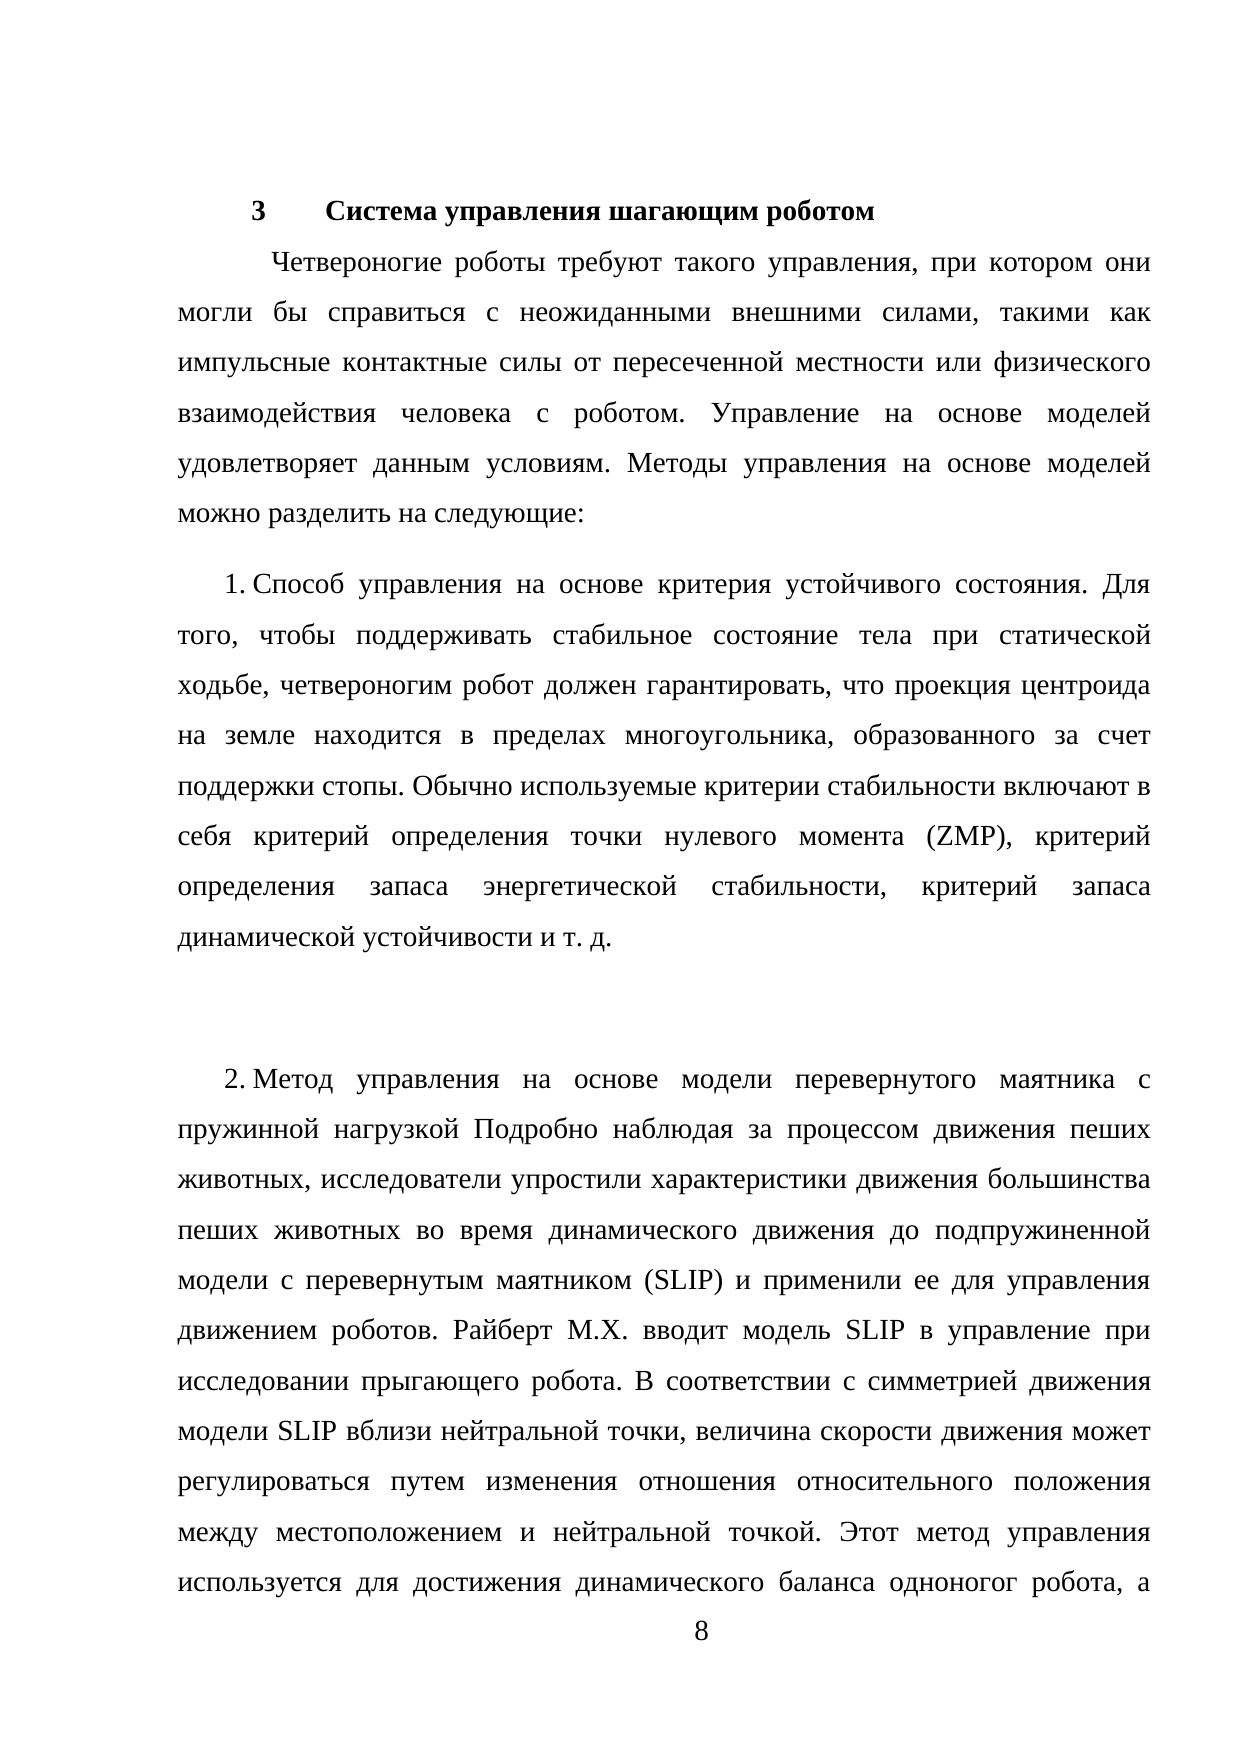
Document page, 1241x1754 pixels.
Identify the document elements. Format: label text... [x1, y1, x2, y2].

subtitle Система управления шагающим роботом [177, 193, 1152, 227]
list Способ управления на основе критерия устойчивого состояния. Для того, чтобы поддерживать стабильное состояние тела при статической ходьбе, четвероногим робот должен гарантировать, что проекция центроида на земле находится в пределах многоугольника, образованного за счет поддержки стопы. Обычно используемые критерии стабильности включают в себя критерий определения точки нулевого момента (ZMP), критерий определения запаса энергетической стабильности, критерий запаса динамической устойчивости и т. д. [177, 566, 1152, 952]
list Метод управления на основе модели перевернутого маятника с пружинной нагрузкой Подробно наблюдая за процессом движения пеших животных, исследователи упростили характеристики движения большинства пеших животных во время динамического движения до подпружиненной модели с перевернутым маятником (SLIP) и применили ее для управления движением роботов. Райберт М.Х. вводит модель SLIP в управление при исследовании прыгающего робота. В соответствии с симметрией движения модели SLIP вблизи нейтральной точки, величина скорости движения может регулироваться путем изменения отношения относительного положения между местоположением и нейтральной точкой. Этот метод управления используется для достижения динамического баланса одноногог робота, а [177, 1061, 1152, 1598]
text Четвероногие роботы требуют такого управления, при котором они могли бы справиться с неожиданными внешними силами, такими как импульсные контактные силы от пересеченной местности или физического взаимодействия человека с роботом. Управление на основе моделей удовлетворяет данным условиям. Методы управления на основе моделей можно разделить на следующие: [177, 244, 1152, 529]
